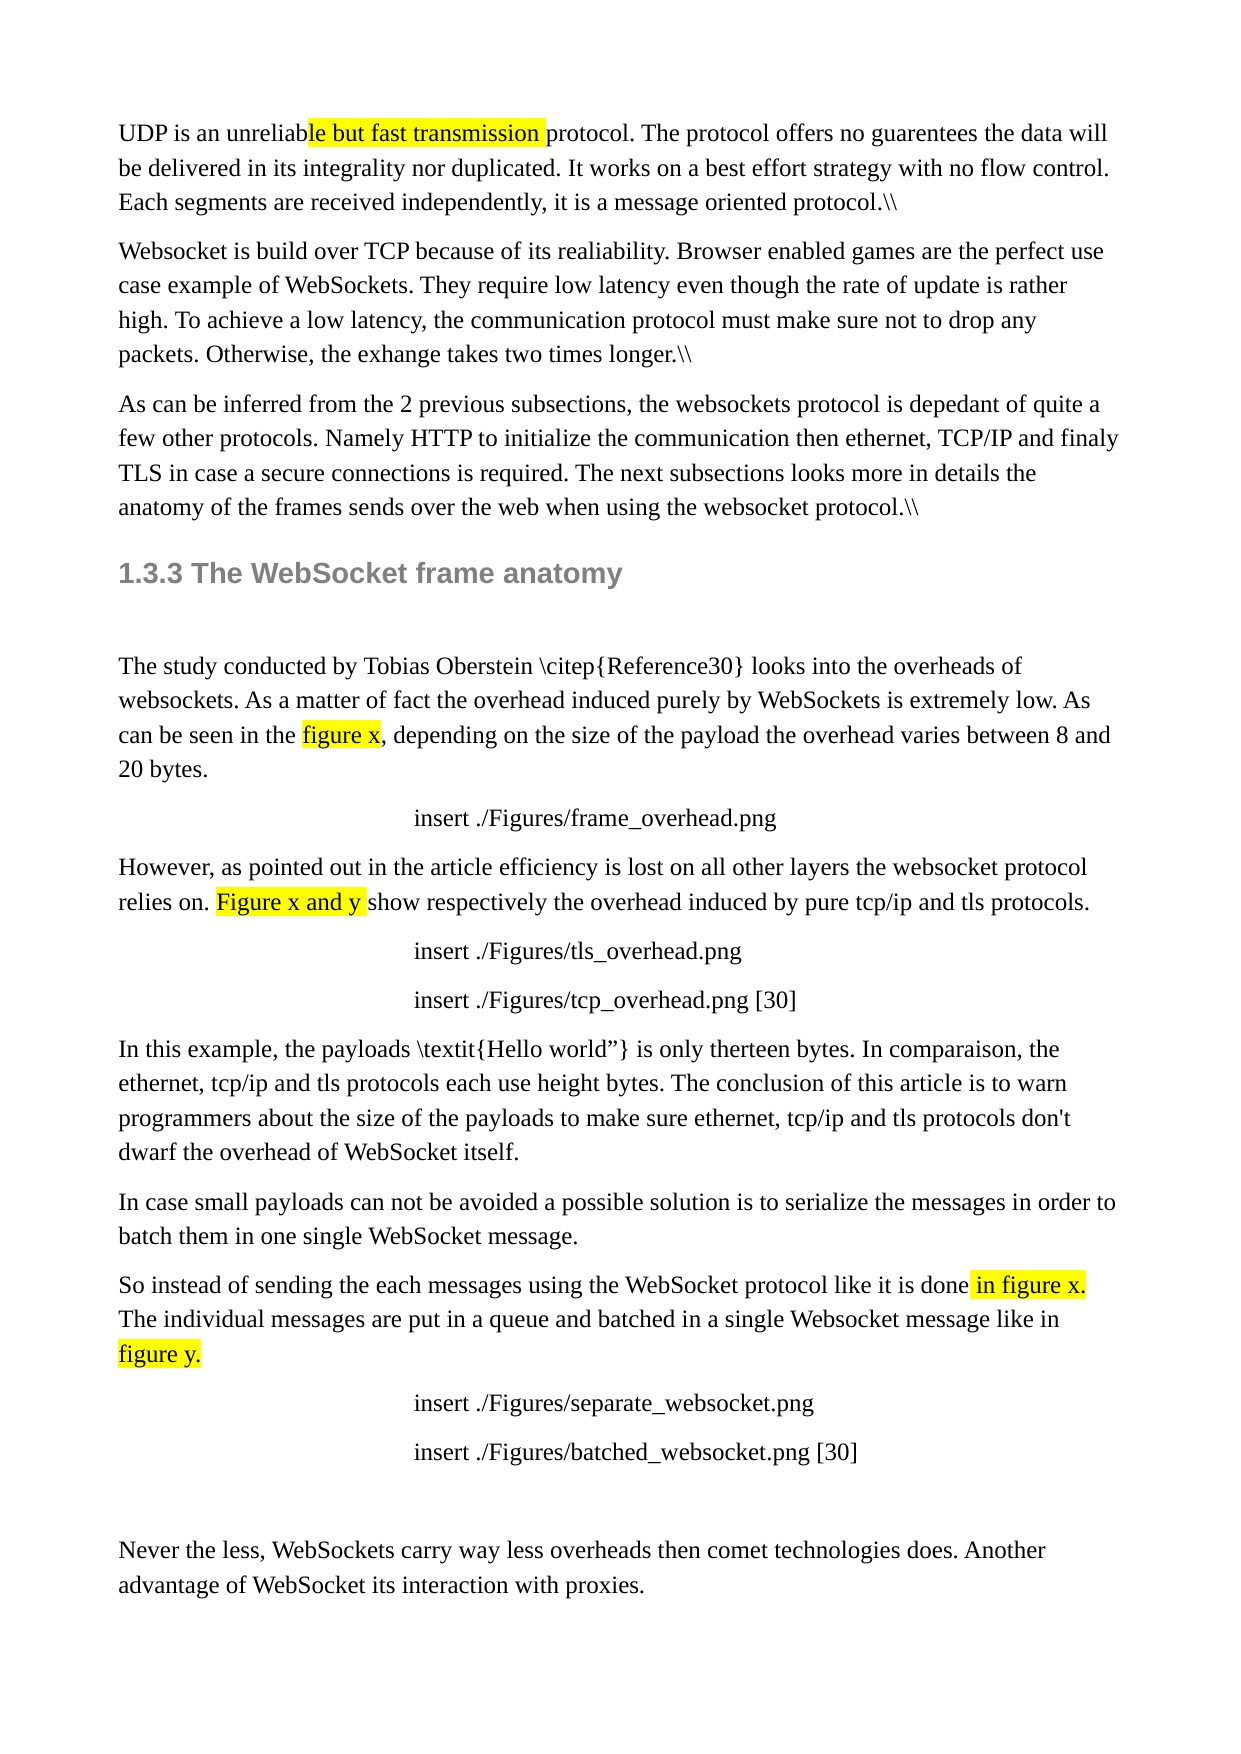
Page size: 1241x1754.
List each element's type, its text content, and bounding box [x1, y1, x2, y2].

text So instead of sending the each messages using the WebSocket protocol like it is done in figure x. The individual messages are put in a queue and batched in a single Websocket message like in figure y. [118, 1270, 1122, 1368]
text insert ./Figures/tcp_overhead.png [30] [118, 985, 1122, 1014]
text The study conducted by Tobias Oberstein \citep{Reference30} looks into the overheads of websockets. As a matter of fact the overhead induced purely by WebSockets is extremely low. As can be seen in the figure x, depending on the size of the payload the overhead varies between 8 and 20 bytes. [118, 651, 1122, 783]
text Never the less, WebSockets carry way less overheads then comet technologies does. Another advantage of WebSocket its interaction with proxies. [118, 1535, 1122, 1598]
text As can be inferred from the 2 previous subsections, the websockets protocol is depedant of quite a few other protocols. Namely HTTP to initialize the communication then ethernet, TCP/IP and finaly TLS in case a secure connections is required. The next subsections looks more in details the anatomy of the frames sends over the web when using the websocket protocol.\\ [118, 389, 1122, 521]
subtitle 1.3.3 The WebSocket frame anatomy [118, 556, 1122, 589]
text insert ./Figures/frame_overhead.png [118, 803, 1122, 832]
text UDP is an unreliable but fast transmission protocol. The protocol offers no guarentees the data will be delivered in its integrality nor duplicated. It works on a best effort strategy with no flow control. Each segments are received independently, it is a message oriented protocol.\\ [118, 118, 1122, 216]
text However, as pointed out in the article efficiency is lost on all other layers the websocket protocol relies on. Figure x and y show respectively the overhead induced by pure tcp/ip and tls protocols. [118, 852, 1122, 916]
text In case small payloads can not be avoided a possible solution is to serialize the messages in order to batch them in one single WebSocket message. [118, 1187, 1122, 1250]
text insert ./Figures/tls_overhead.png [118, 936, 1122, 965]
text insert ./Figures/batched_websocket.png [30] [118, 1437, 1122, 1466]
text In this example, the payloads \textit{Hello world”} is only therteen bytes. In comparaison, the ethernet, tcp/ip and tls protocols each use height bytes. The conclusion of this article is to warn programmers about the size of the payloads to make sure ethernet, tcp/ip and tls protocols don't dwarf the overhead of WebSocket itself. [118, 1034, 1122, 1166]
text insert ./Figures/separate_websocket.png [118, 1388, 1122, 1417]
text Websocket is build over TCP because of its realiability. Browser enabled games are the perfect use case example of WebSockets. They require low latency even though the rate of update is rather high. To achieve a low latency, the communication protocol must make sure not to drop any packets. Otherwise, the exhange takes two times longer.\\ [118, 236, 1122, 368]
